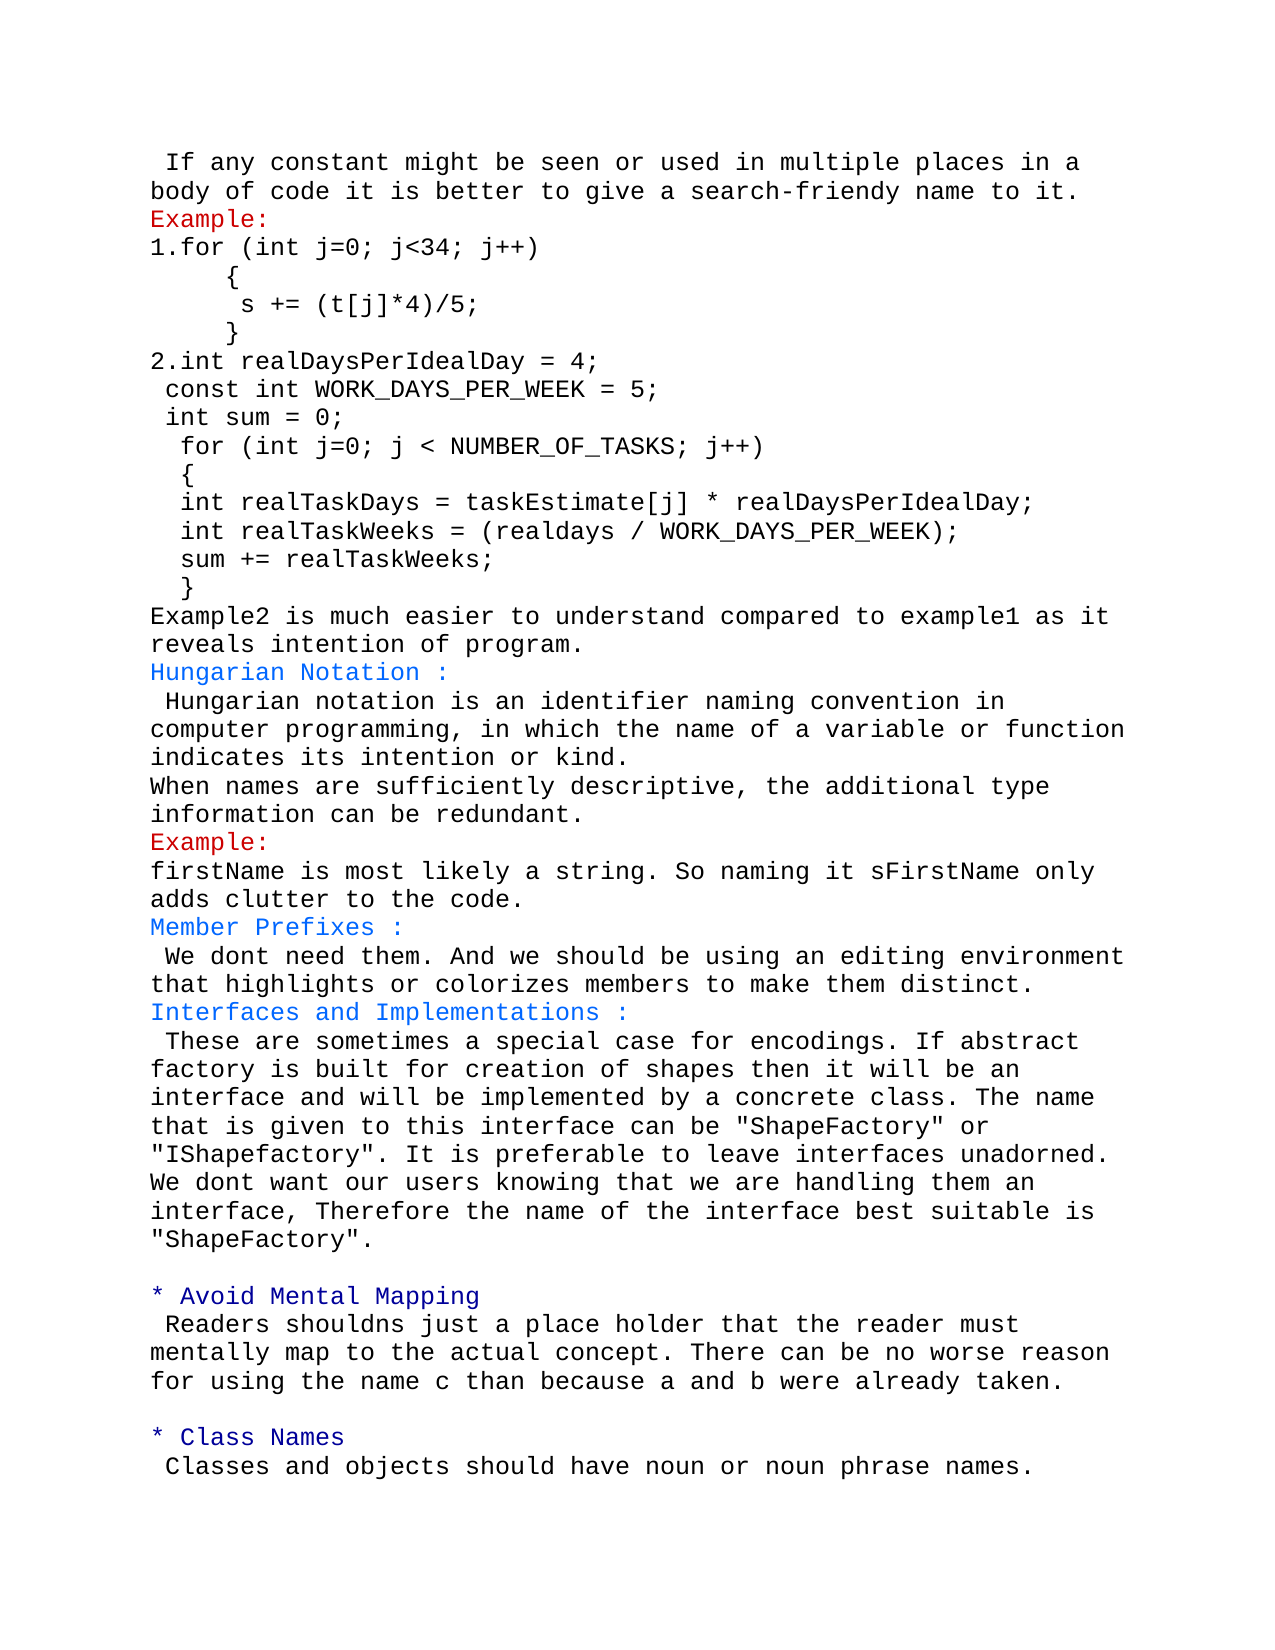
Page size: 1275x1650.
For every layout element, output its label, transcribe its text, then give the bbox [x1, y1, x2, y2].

text firstName is most likely a string. So naming it sFirstName only adds clutter to the code. [150, 858, 1125, 915]
text for (int j=0; j < NUMBER_OF_TASKS; j++) [150, 433, 1125, 462]
text * Avoid Mental Mapping [150, 1283, 1125, 1312]
text int sum = 0; [150, 405, 1125, 433]
text sum += realTaskWeeks; [150, 547, 1125, 575]
text We dont need them. And we should be using an editing environment that highlights or colorizes members to make them distinct. [150, 943, 1125, 1000]
text Member Prefixes : [150, 915, 1125, 943]
text { [150, 462, 1125, 490]
text int realTaskDays = taskEstimate[j] * realDaysPerIdealDay; [150, 490, 1125, 518]
text These are sometimes a special case for encodings. If abstract factory is built for creation of shapes then it will be an interface and will be implemented by a concrete class. The name that is given to this interface can be "ShapeFactory" or "IShapefactory". It is preferable to leave interfaces unadorned. We dont want our users knowing that we are handling them an interface, Therefore the name of the interface best suitable is "ShapeFactory". [150, 1028, 1125, 1255]
text { [150, 263, 1125, 292]
text const int WORK_DAYS_PER_WEEK = 5; [150, 377, 1125, 405]
text Example2 is much easier to understand compared to example1 as it reveals intention of program. [150, 603, 1125, 660]
text Example: [150, 830, 1125, 858]
text 1.for (int j=0; j<34; j++) [150, 235, 1125, 263]
text 2.int realDaysPerIdealDay = 4; [150, 348, 1125, 377]
text * Class Names [150, 1425, 1125, 1453]
text If any constant might be seen or used in multiple places in a body of code it is better to give a search-friendy name to it. [150, 150, 1125, 207]
text } [150, 320, 1125, 348]
text s += (t[j]*4)/5; [150, 292, 1125, 320]
text Example: [150, 207, 1125, 235]
text Interfaces and Implementations : [150, 1000, 1125, 1028]
text Classes and objects should have noun or noun phrase names. [150, 1453, 1125, 1482]
text When names are sufficiently descriptive, the additional type information can be redundant. [150, 773, 1125, 830]
text } [150, 575, 1125, 603]
text Hungarian notation is an identifier naming convention in computer programming, in which the name of a variable or function indicates its intention or kind. [150, 688, 1125, 773]
text Hungarian Notation : [150, 660, 1125, 688]
text Readers shouldns just a place holder that the reader must mentally map to the actual concept. There can be no worse reason for using the name c than because a and b were already taken. [150, 1312, 1125, 1397]
text int realTaskWeeks = (realdays / WORK_DAYS_PER_WEEK); [150, 518, 1125, 547]
